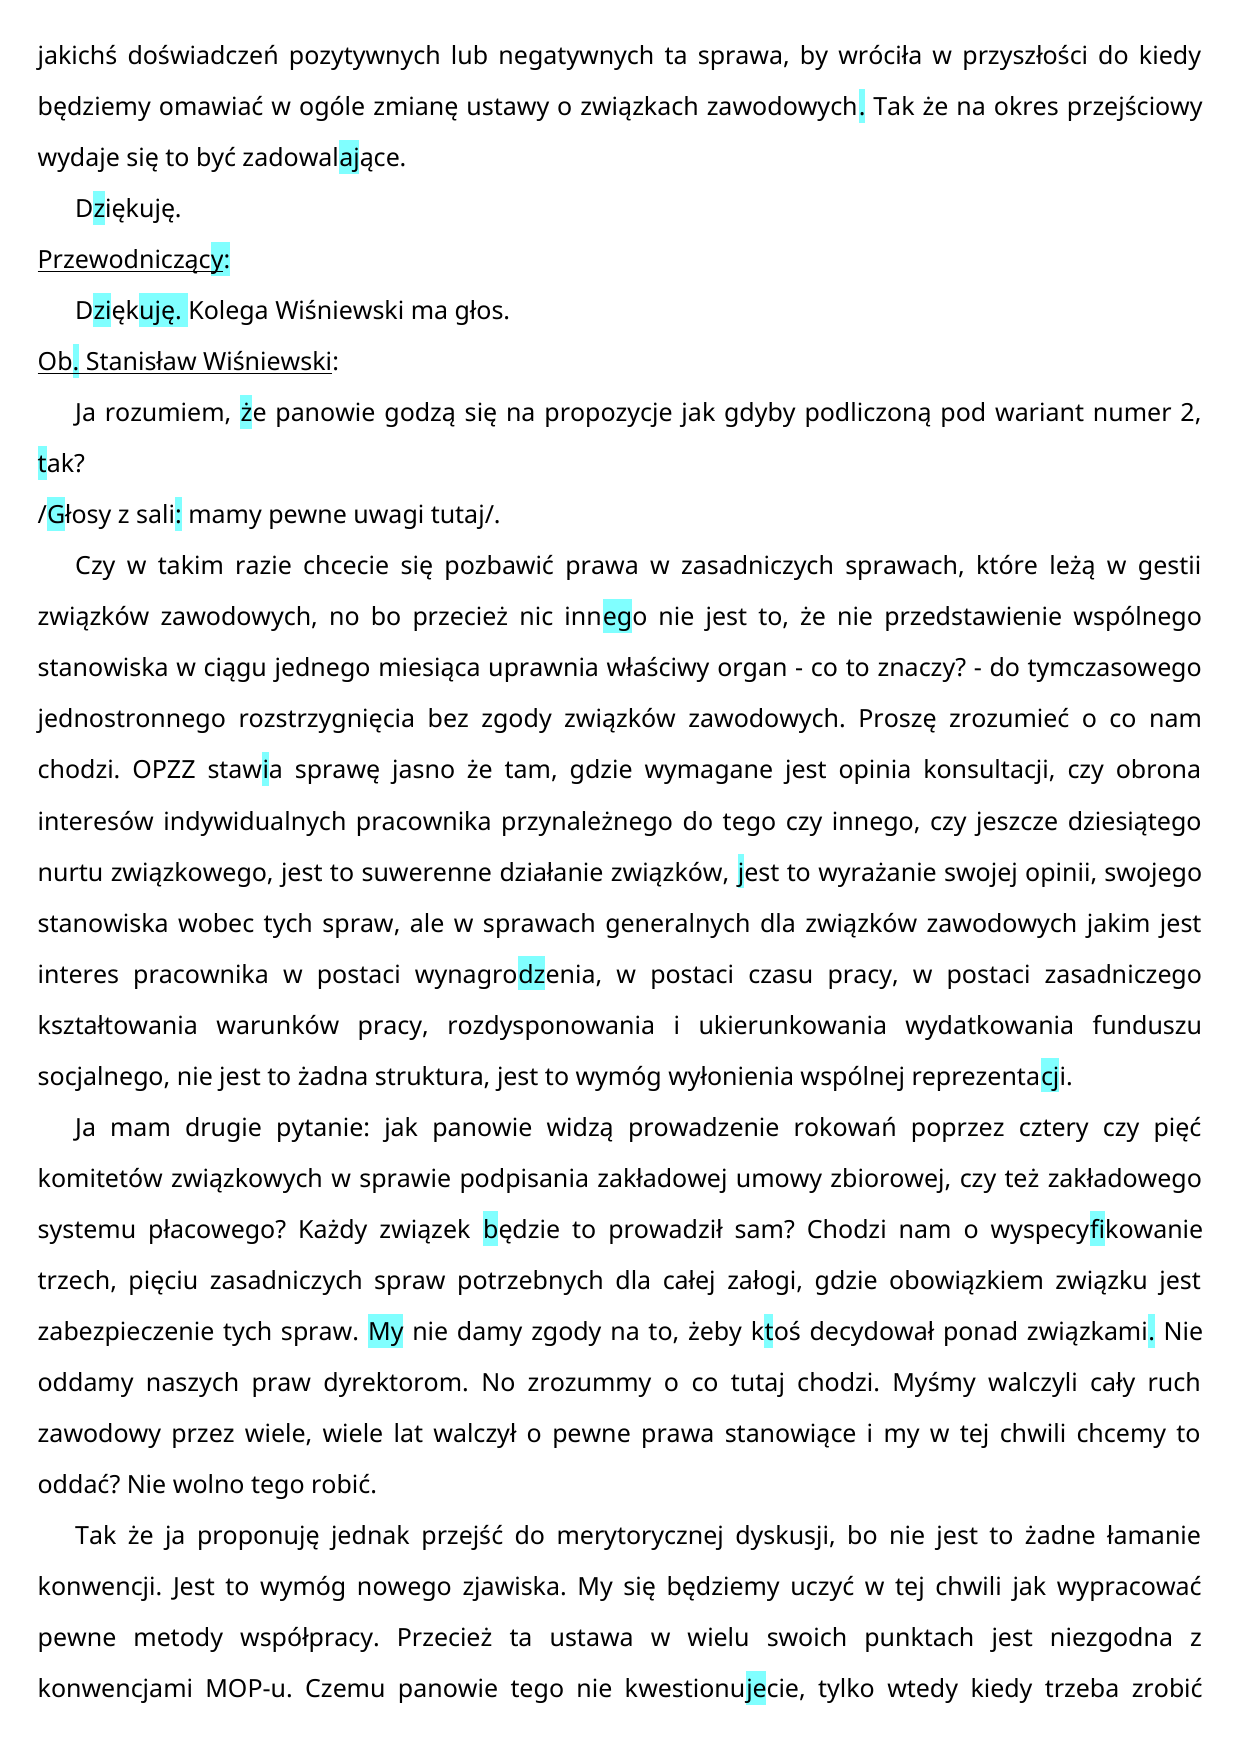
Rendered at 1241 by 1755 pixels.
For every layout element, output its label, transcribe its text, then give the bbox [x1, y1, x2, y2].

text Przewodniczący: [37, 242, 1203, 276]
text Ob. Stanisław Wiśniewski: [37, 344, 1203, 378]
text jakichś doświadczeń pozytywnych lub negatywnych ta sprawa, by wróciła w przyszłości do kiedy będziemy omawiać w ogóle zmianę ustawy o związkach zawodowych. Tak że na okres przejściowy wydaje się to być zadowalające. [37, 37, 1203, 174]
text Tak że ja proponuję jednak przejść do merytorycznej dyskusji, bo nie jest to żadne łamanie konwencji. Jest to wymóg nowego zjawiska. My się będziemy uczyć w tej chwili jak wypracować pewne metody współpracy. Przecież ta ustawa w wielu swoich punktach jest niezgodna z konwencjami MOP-u. Czemu panowie tego nie kwestionujecie, tylko wtedy kiedy trzeba zrobić [37, 1518, 1203, 1705]
text Dziękuję. Kolega Wiśniewski ma głos. [37, 293, 1203, 327]
text Czy w takim razie chcecie się pozbawić prawa w zasadniczych sprawach, które leżą w gestii związków zawodowych, no bo przecież nic innego nie jest to, że nie przedstawienie wspólnego stanowiska w ciągu jednego miesiąca uprawnia właściwy organ - co to znaczy? - do tymczasowego jednostronnego rozstrzygnięcia bez zgody związków zawodowych. Proszę zrozumieć o co nam chodzi. OPZZ stawia sprawę jasno że tam, gdzie wymagane jest opinia konsultacji, czy obrona interesów indywidualnych pracownika przynależnego do tego czy innego, czy jeszcze dziesiątego nurtu związkowego, jest to suwerenne działanie związków, jest to wyrażanie swojej opinii, swojego stanowiska wobec tych spraw, ale w sprawach generalnych dla związków zawodowych jakim jest interes pracownika w postaci wynagrodzenia, w postaci czasu pracy, w postaci zasadniczego kształtowania warunków pracy, rozdysponowania i ukierunkowania wydatkowania funduszu socjalnego, nie jest to żadna struktura, jest to wymóg wyłonienia wspólnej reprezentacji. [37, 548, 1203, 1092]
text Ja rozumiem, że panowie godzą się na propozycje jak gdyby podliczoną pod wariant numer 2, tak? [37, 395, 1203, 480]
text /Głosy z sali: mamy pewne uwagi tutaj/. [37, 497, 1203, 531]
text Ja mam drugie pytanie: jak panowie widzą prowadzenie rokowań poprzez cztery czy pięć komitetów związkowych w sprawie podpisania zakładowej umowy zbiorowej, czy też zakładowego systemu płacowego? Każdy związek będzie to prowadził sam? Chodzi nam o wyspecyfikowanie trzech, pięciu zasadniczych spraw potrzebnych dla całej załogi, gdzie obowiązkiem związku jest zabezpieczenie tych spraw. My nie damy zgody na to, żeby ktoś decydował ponad związkami. Nie oddamy naszych praw dyrektorom. No zrozummy o co tutaj chodzi. Myśmy walczyli cały ruch zawodowy przez wiele, wiele lat walczył o pewne prawa stanowiące i my w tej chwili chcemy to oddać? Nie wolno tego robić. [37, 1109, 1203, 1501]
text Dziękuję. [37, 191, 1203, 225]
